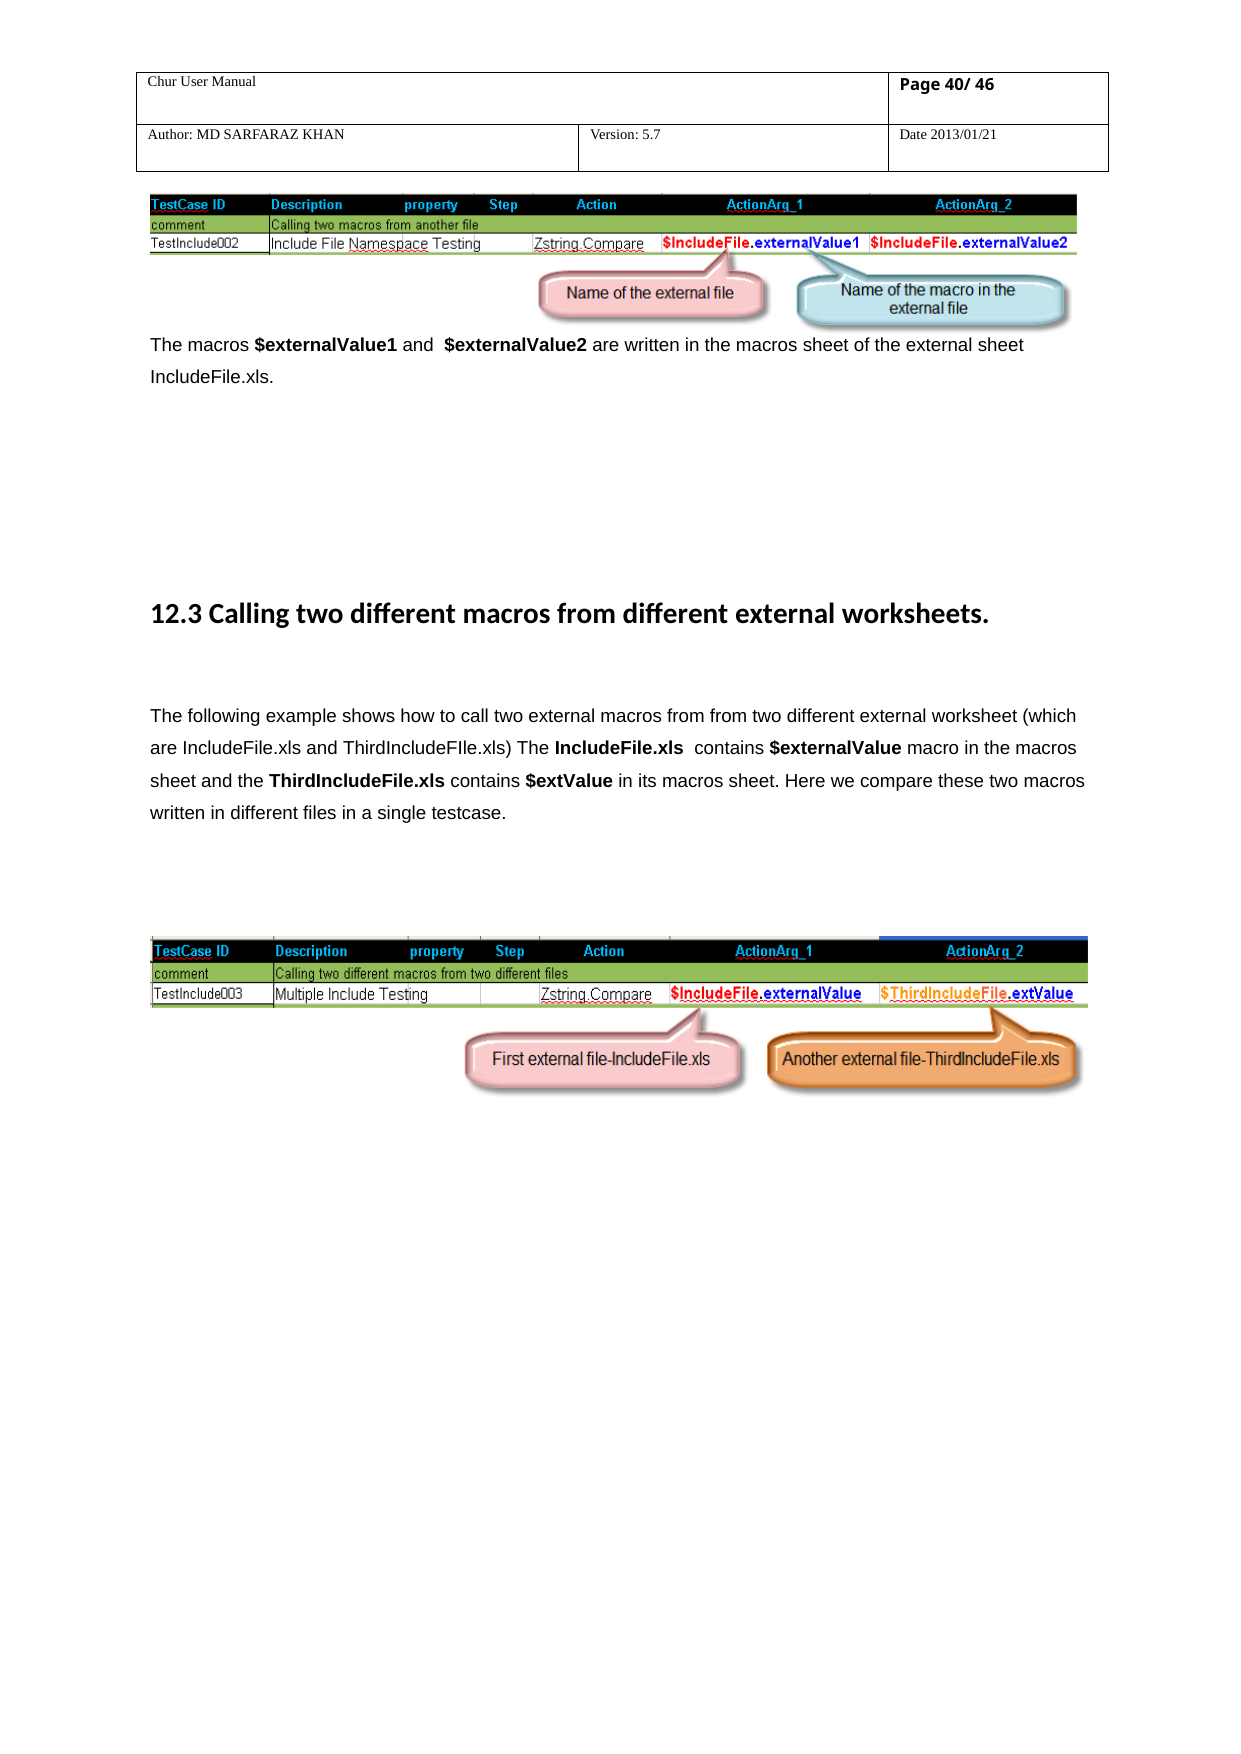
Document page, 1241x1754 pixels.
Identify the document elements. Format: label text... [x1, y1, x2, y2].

subtitle 12.3 Calling two different macros from different external worksheets. [150, 595, 1090, 630]
picture [150, 936, 1091, 1100]
text The following example shows how to call two external macros from from two different external worksheet (which are IncludeFile.xls and ThirdIncludeFIle.xls) The IncludeFile.xls contains $externalValue macro in the macros sheet and the ThirdIncludeFile.xls contains $extValue in its macros sheet. Here we compare these two macros written in different files in a single testcase. [150, 705, 1090, 823]
text The macros $externalValue1 and $externalValue2 are written in the macros sheet of the external sheet IncludeFile.xls. [150, 334, 1090, 387]
picture [150, 193, 1091, 334]
